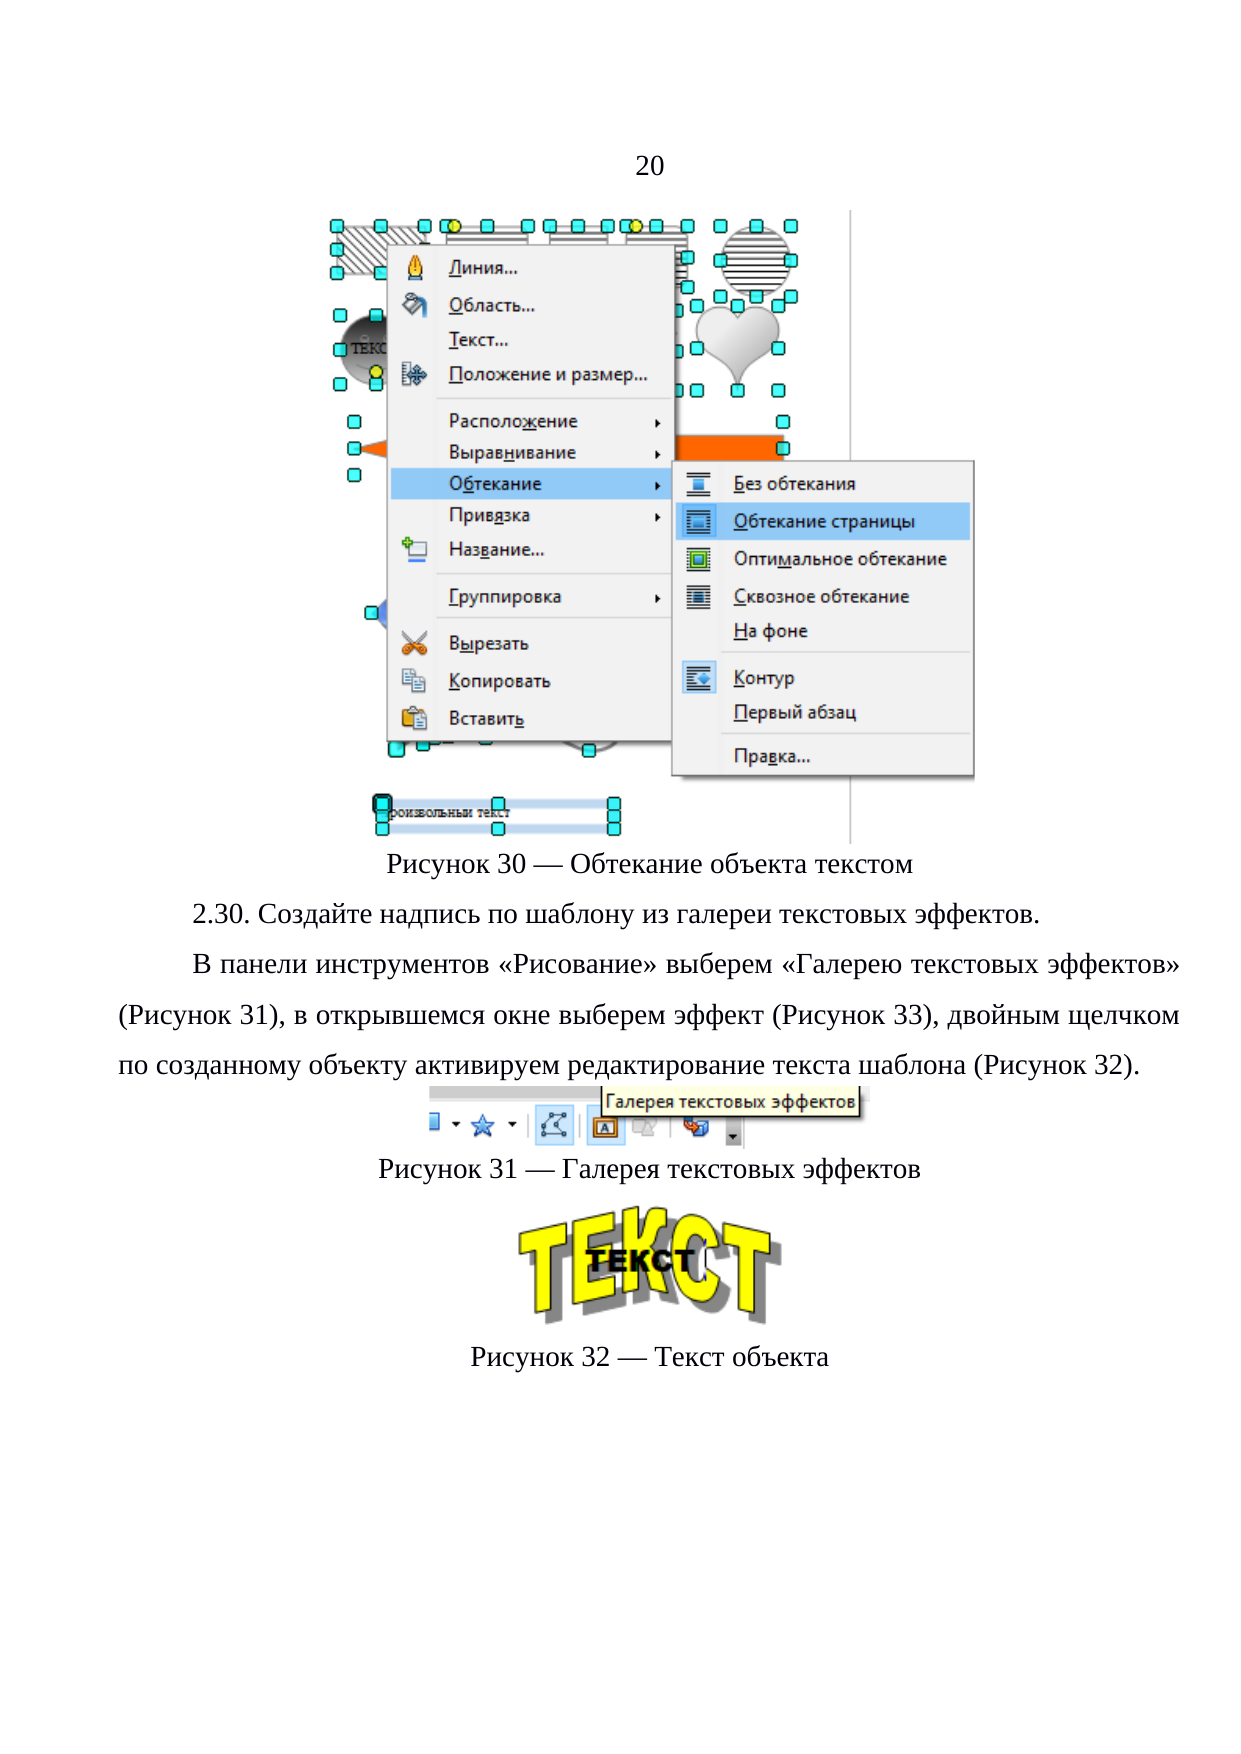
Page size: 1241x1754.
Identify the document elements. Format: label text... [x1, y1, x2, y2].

picture [511, 1200, 788, 1336]
picture [324, 210, 975, 844]
text 2.30. Создайте надпись по шаблону из галереи текстовых эффектов. [118, 211, 1181, 930]
text Рисунок 32 — Текст объекта [459, 1200, 840, 1372]
picture [429, 1086, 870, 1149]
text Рисунок 30 — Обтекание объекта текстом [324, 844, 974, 879]
text Рисунок 31 — Галерея текстовых эффектов [364, 1086, 935, 1185]
text В панели инструментов «Рисование» выберем «Галерею текстовых эффектов» (Рисунок 31), в открывшемся окне выберем эффект (Рисунок 33), двойным щелчком по созданному объекту активируем редактирование текста шаблона (Рисунок 32). [118, 947, 1181, 1081]
